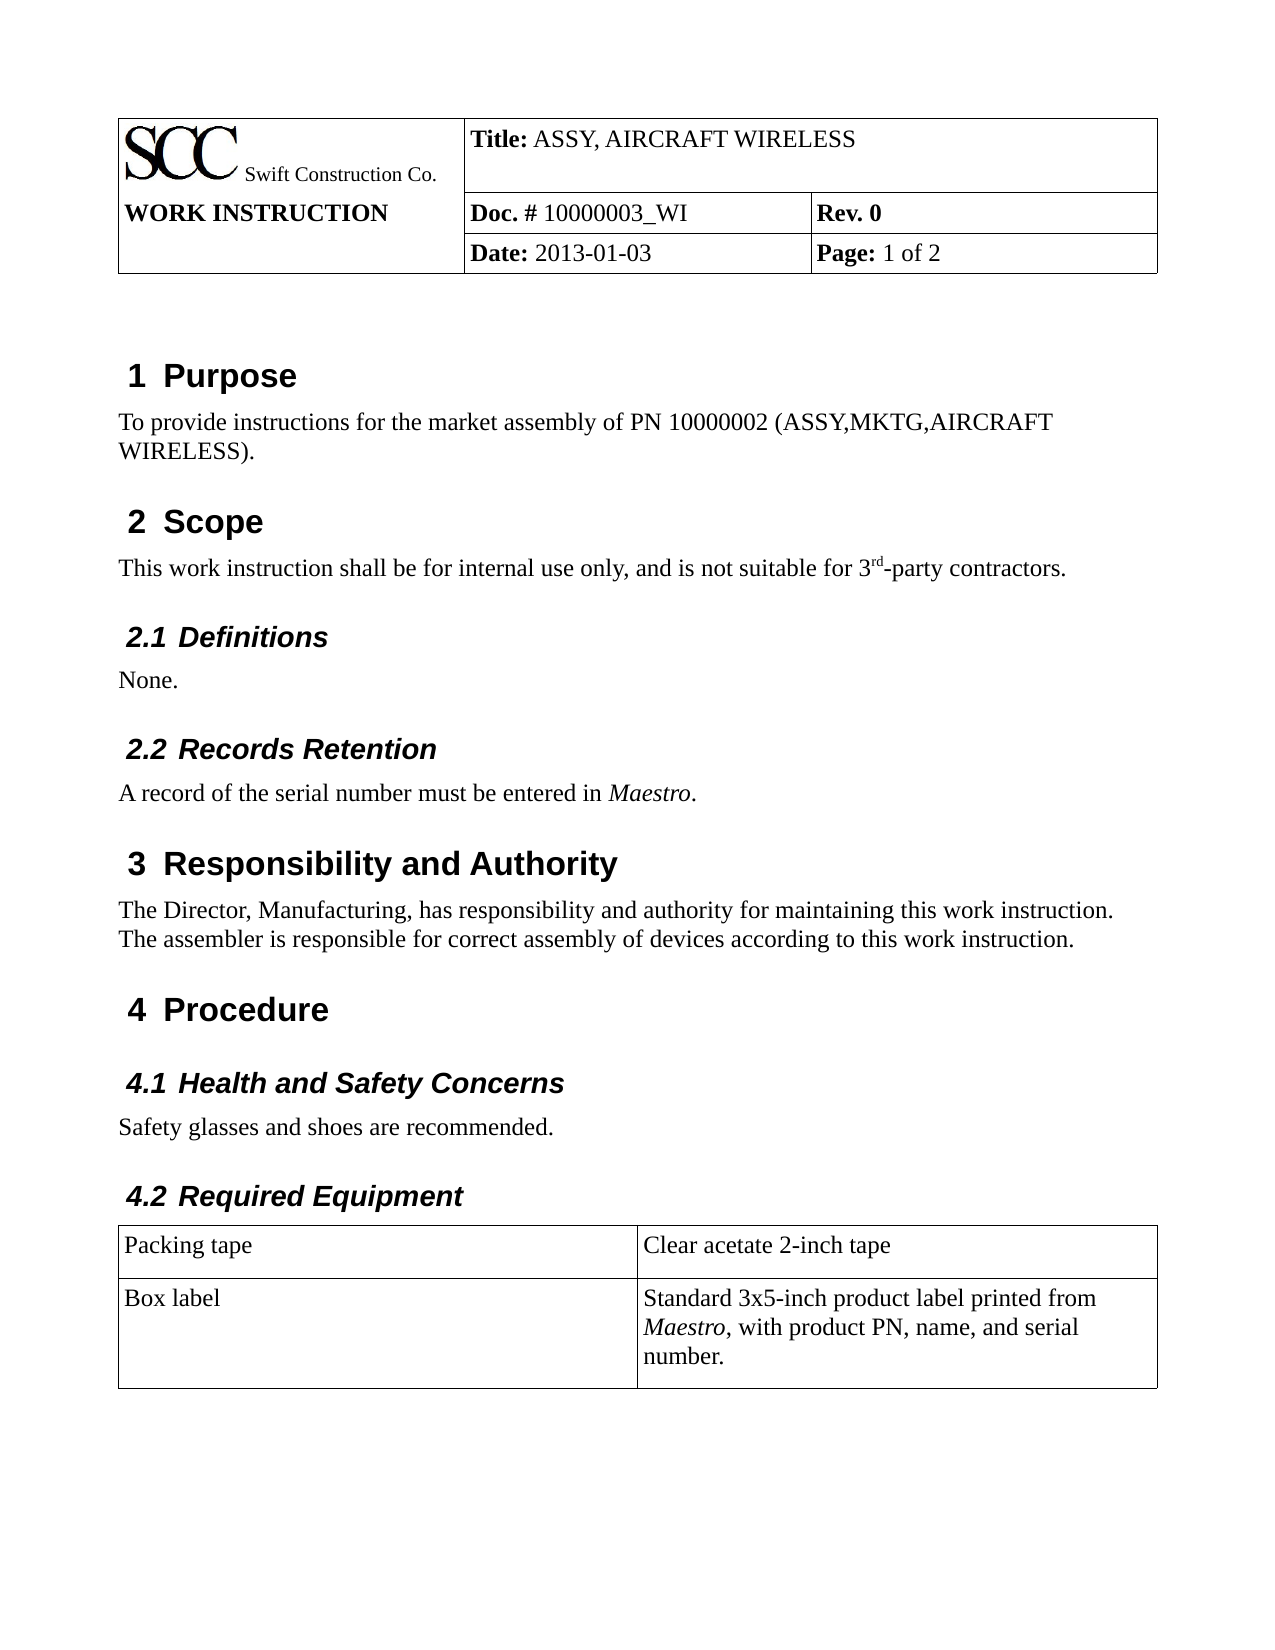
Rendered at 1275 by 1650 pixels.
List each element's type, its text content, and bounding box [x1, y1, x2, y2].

text A record of the serial number must be entered in Maestro. [118, 778, 1157, 807]
text To provide instructions for the market assembly of PN 10000002 (ASSY,MKTG,AIRCRAFT WIRELESS). [118, 407, 1157, 465]
picture [123, 123, 239, 182]
table_header Packing tape [119, 1226, 637, 1278]
table_header Clear acetate 2-inch tape [638, 1226, 1157, 1278]
text The Director, Manufacturing, has responsibility and authority for maintaining this work instruction. The assembler is responsible for correct assembly of devices according to this work instruction. [118, 895, 1157, 953]
table_cell Standard 3x5-inch product label printed from Maestro, with product PN, name, and serial number. [638, 1279, 1157, 1388]
subtitle Records Retention [118, 732, 1157, 765]
text Safety glasses and shoes are recommended. [118, 1112, 1157, 1141]
table_cell Box label [119, 1279, 637, 1388]
subtitle Required Equipment [118, 1179, 1157, 1212]
subtitle Health and Safety Concerns [118, 1066, 1157, 1100]
subtitle Definitions [118, 619, 1157, 653]
subtitle Scope [118, 502, 1157, 541]
subtitle Procedure [118, 990, 1157, 1029]
subtitle Purpose [118, 356, 1157, 395]
text None. [118, 666, 1157, 694]
text This work instruction shall be for internal use only, and is not suitable for 3rd-party contractors. [118, 553, 1157, 582]
subtitle Responsibility and Authority [118, 844, 1157, 883]
